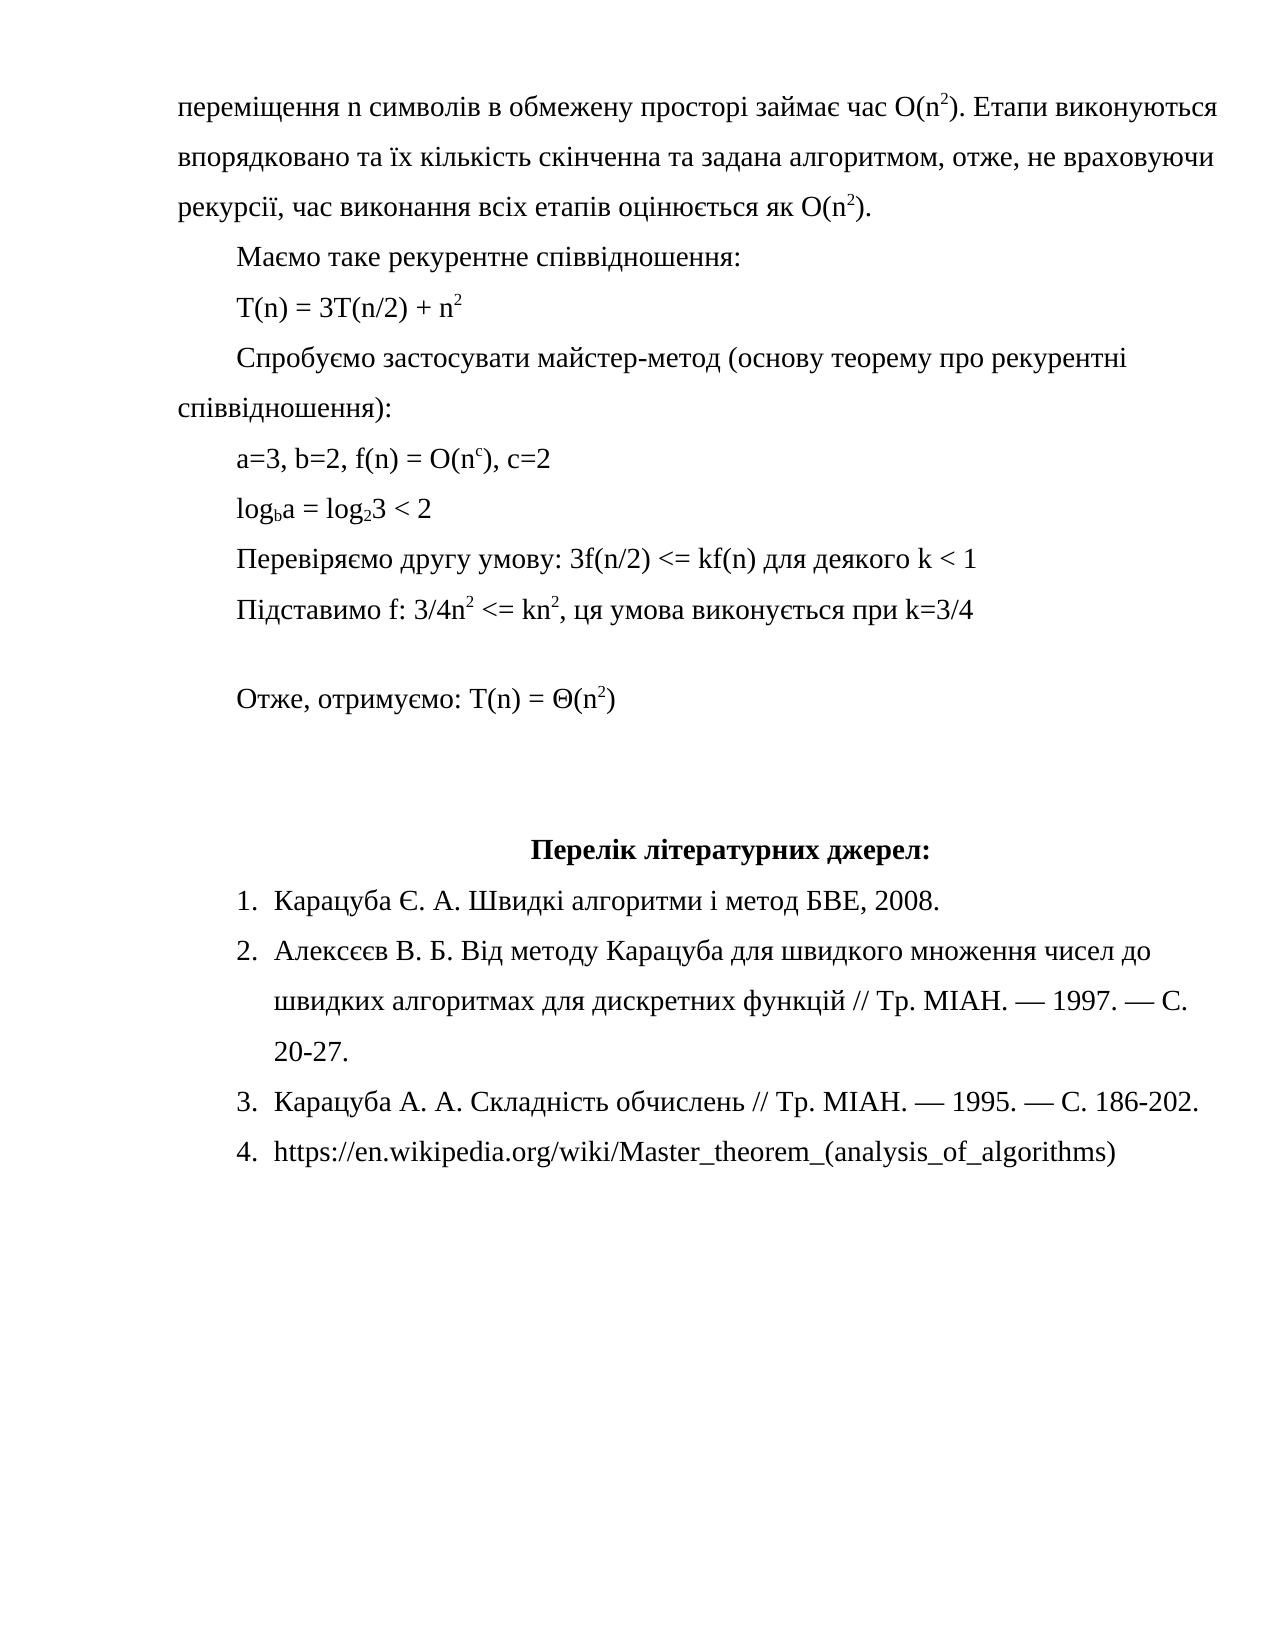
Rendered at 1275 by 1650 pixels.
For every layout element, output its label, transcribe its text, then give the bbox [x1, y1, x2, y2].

list Карацуба Є. А. Швидкі алгоритми і метод БВЕ, 2008. [236, 883, 1226, 916]
text Маємо таке рекурентне співвідношення: [177, 239, 1226, 273]
list https://en.wikipedia.org/wiki/Master_theorem_(analysis_of_algorithms) [236, 1134, 1226, 1168]
text logba = log23 < 2 [177, 491, 1226, 525]
text Отже, отримуємо: T(n) = Θ(n2) [177, 682, 1226, 715]
text переміщення n символів в обмежену просторі займає час O(n2). Етапи виконуються впорядковано та їх кількість скінченна та задана алгоритмом, отже, не враховуючи рекурсії, час виконання всіх етапів оцінюється як O(n2). [177, 89, 1226, 223]
text a=3, b=2, f(n) = O(nc), c=2 [177, 441, 1226, 474]
list Карацуба А. А. Складність обчислень // Тр. МІАН. — 1995. — С. 186-202. [236, 1084, 1226, 1118]
text Спробуємо застосувати майстер-метод (основу теорему про рекурентні співвідношення): [177, 340, 1226, 424]
text Підставимо f: 3/4n2 <= kn2, ця умова виконується при k=3/4 [177, 592, 1226, 625]
list Алексєєв В. Б. Від методу Карацуба для швидкого множення чисел до швидких алгоритмах для дискретних функцій // Тр. МІАН. — 1997. — С. 20-27. [236, 933, 1226, 1067]
text Перелік літературних джерел: [177, 832, 1226, 866]
text Перевіряємо другу умову: 3f(n/2) <= kf(n) для деякого k < 1 [177, 541, 1226, 575]
text T(n) = 3T(n/2) + n2 [177, 290, 1226, 323]
